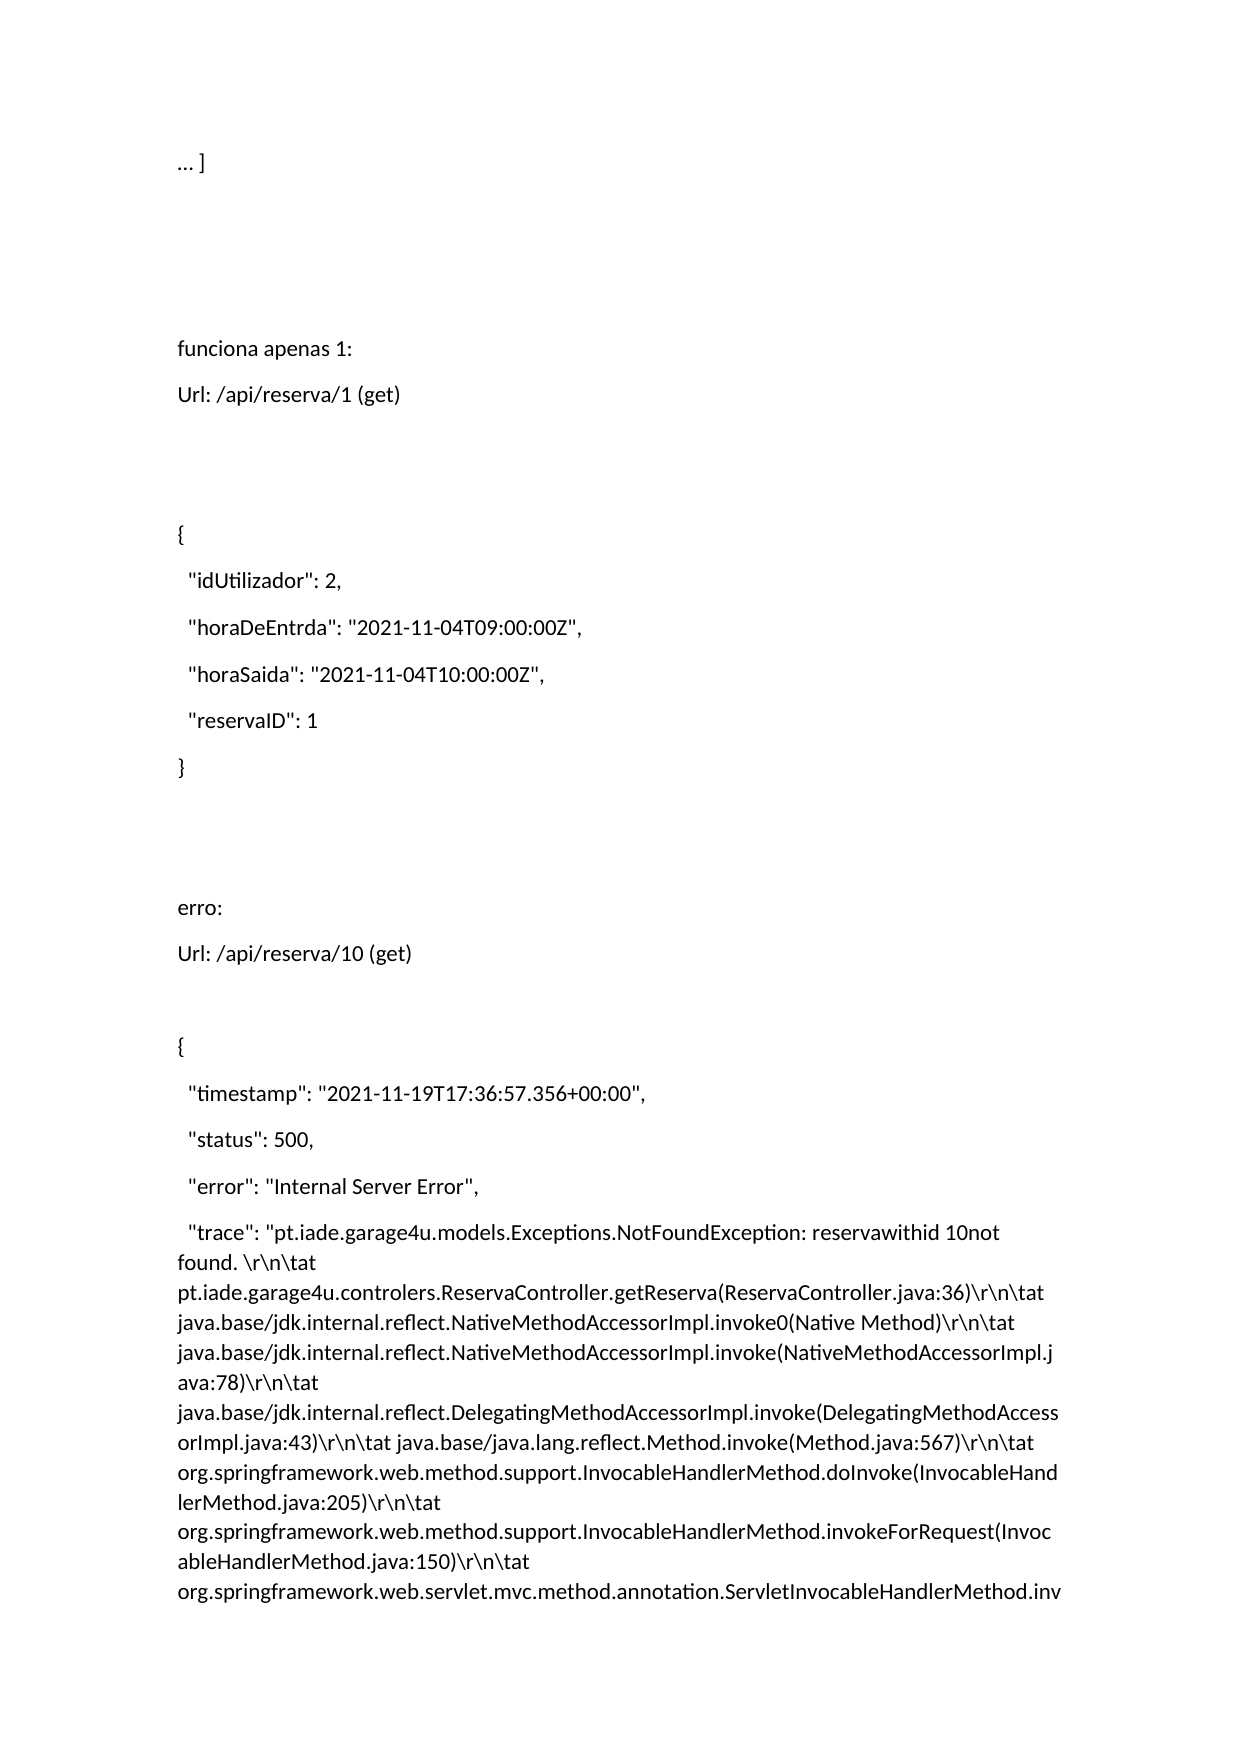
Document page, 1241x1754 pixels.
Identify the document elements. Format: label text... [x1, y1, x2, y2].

text "timestamp": "2021-11-19T17:36:57.356+00:00", [177, 1079, 1063, 1107]
text "error": "Internal Server Error", [177, 1172, 1063, 1200]
text Url: /api/reserva/1 (get) [177, 380, 1063, 408]
text … ] [177, 148, 1063, 176]
text { [177, 1032, 1063, 1060]
text Url: /api/reserva/10 (get) [177, 939, 1063, 967]
text "reservaID": 1 [177, 706, 1063, 734]
text } [177, 753, 1063, 781]
text "status": 500, [177, 1125, 1063, 1153]
text "idUtilizador": 2, [177, 567, 1063, 595]
text erro: [177, 893, 1063, 921]
text "horaDeEntrda": "2021-11-04T09:00:00Z", [177, 613, 1063, 641]
text { [177, 520, 1063, 548]
text "trace": "pt.iade.garage4u.models.Exceptions.NotFoundException: reservawithid 10not found. \r\n\tat pt.iade.garage4u.controlers.ReservaController.getReserva(ReservaController.java:36)\r\n\tat java.base/jdk.internal.reflect.NativeMethodAccessorImpl.invoke0(Native Method)\r\n\tat java.base/jdk.internal.reflect.NativeMethodAccessorImpl.invoke(NativeMethodAccessorImpl.java:78)\r\n\tat java.base/jdk.internal.reflect.DelegatingMethodAccessorImpl.invoke(DelegatingMethodAccessorImpl.java:43)\r\n\tat java.base/java.lang.reflect.Method.invoke(Method.java:567)\r\n\tat org.springframework.web.method.support.InvocableHandlerMethod.doInvoke(InvocableHandlerMethod.java:205)\r\n\tat org.springframework.web.method.support.InvocableHandlerMethod.invokeForRequest(InvocableHandlerMethod.java:150)\r\n\tat org.springframework.web.servlet.mvc.method.annotation.ServletInvocableHandlerMethod.inv [177, 1218, 1063, 1605]
text "horaSaida": "2021-11-04T10:00:00Z", [177, 660, 1063, 688]
text funciona apenas 1: [177, 334, 1063, 362]
